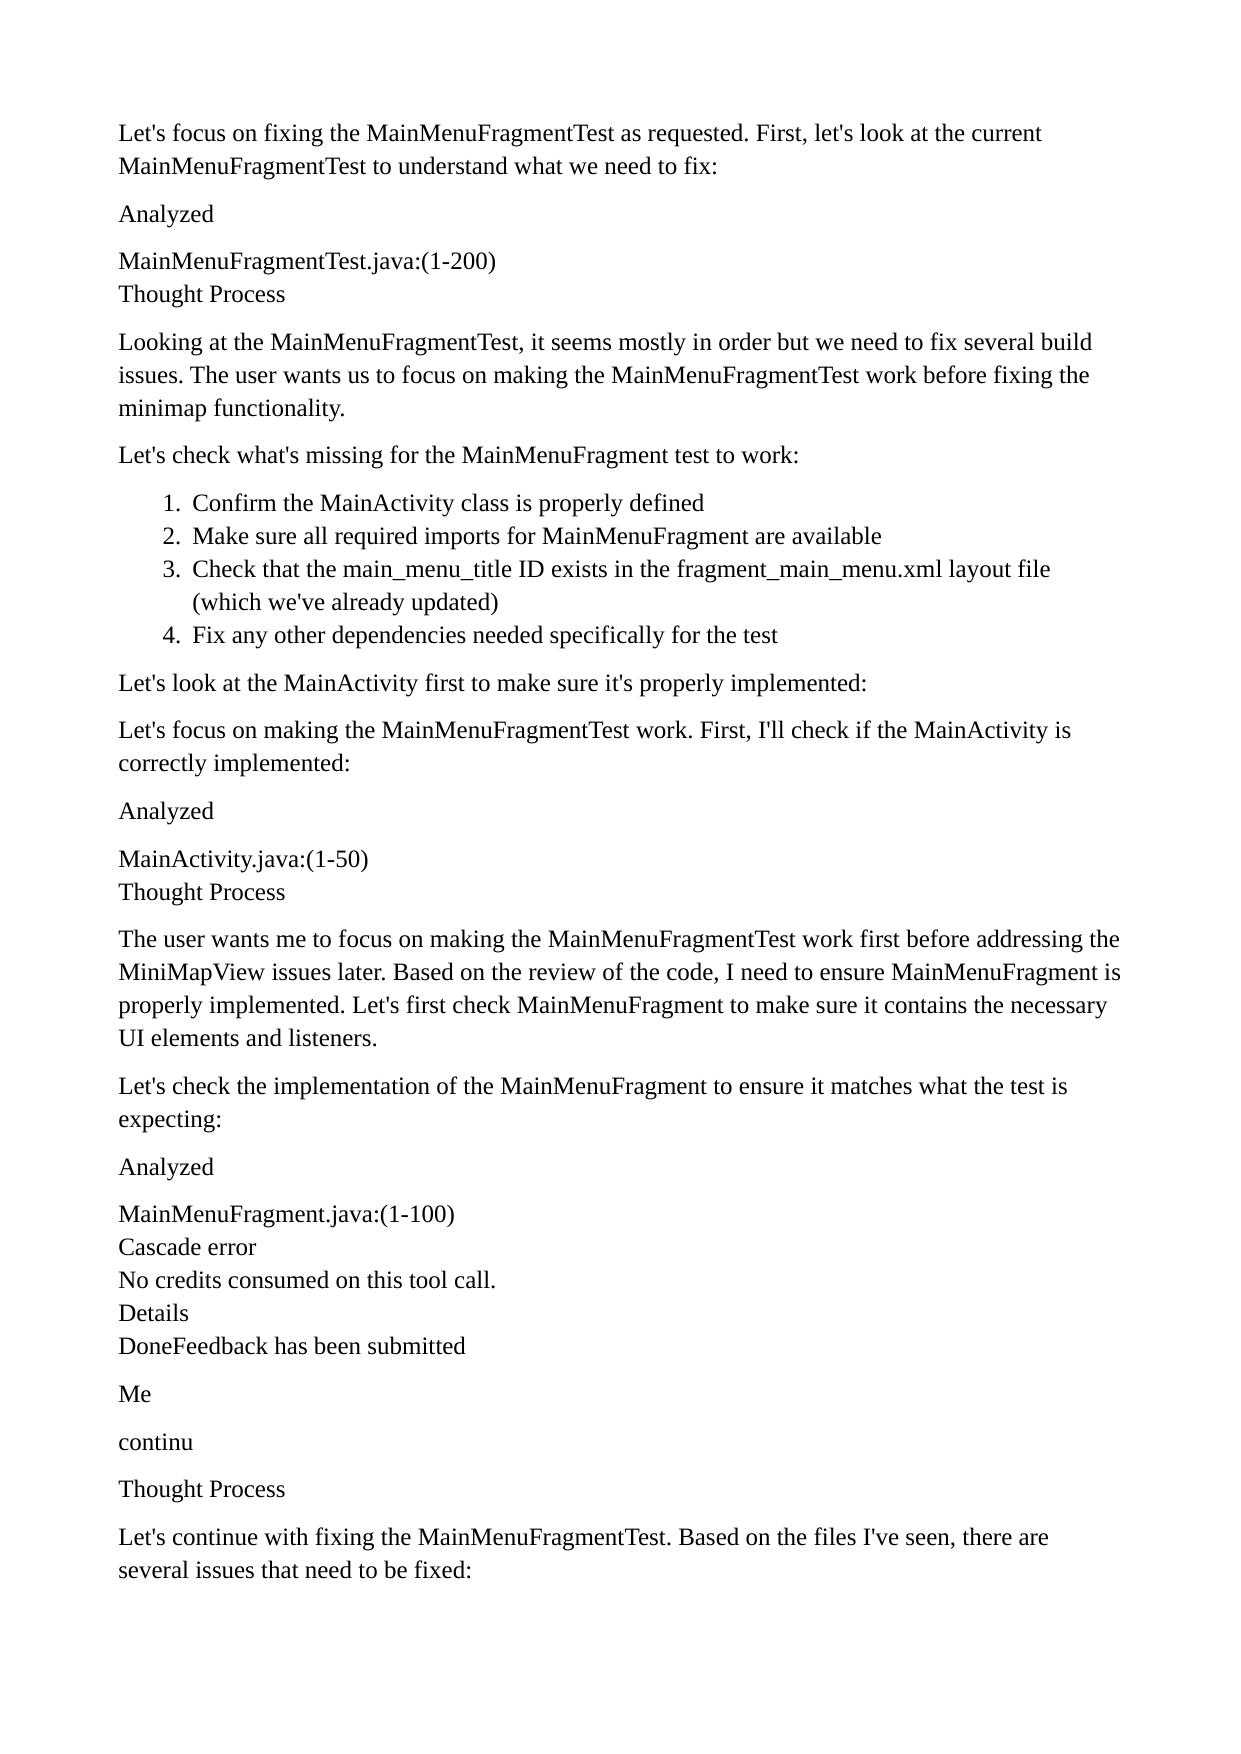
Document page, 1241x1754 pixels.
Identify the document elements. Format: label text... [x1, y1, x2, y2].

text Analyzed [118, 1152, 1122, 1180]
text Let's check what's missing for the MainMenuFragment test to work: [118, 441, 1122, 469]
text Let's focus on fixing the MainMenuFragmentTest as requested. First, let's look at the current MainMenuFragmentTest to understand what we need to fix: [118, 118, 1122, 180]
text Details [118, 1298, 1122, 1327]
text MainMenuFragment.java:(1-100) [118, 1199, 1122, 1228]
text No credits consumed on this tool call. [118, 1265, 1122, 1294]
text Let's check the implementation of the MainMenuFragment to ensure it matches what the test is expecting: [118, 1071, 1122, 1133]
list Fix any other dependencies needed specifically for the test [162, 620, 1122, 649]
text continu [118, 1427, 1122, 1455]
list Check that the main_menu_title ID exists in the fragment_main_menu.xml layout file (which we've already updated) [162, 554, 1122, 616]
text Thought Process [118, 279, 1122, 308]
text Cascade error [118, 1232, 1122, 1261]
text Thought Process [118, 877, 1122, 906]
list Make sure all required imports for MainMenuFragment are available [162, 521, 1122, 550]
text Analyzed [118, 796, 1122, 825]
text Analyzed [118, 199, 1122, 227]
text Let's continue with fixing the MainMenuFragmentTest. Based on the files I've seen, there are several issues that need to be fixed: [118, 1522, 1122, 1583]
text Looking at the MainMenuFragmentTest, it seems mostly in order but we need to fix several build issues. The user wants us to focus on making the MainMenuFragmentTest work before fixing the minimap functionality. [118, 327, 1122, 422]
text Let's look at the MainActivity first to make sure it's properly implemented: [118, 668, 1122, 697]
text Me [118, 1379, 1122, 1408]
list Confirm the MainActivity class is properly defined [162, 488, 1122, 517]
text MainMenuFragmentTest.java:(1-200) [118, 246, 1122, 275]
text Thought Process [118, 1474, 1122, 1503]
text Let's focus on making the MainMenuFragmentTest work. First, I'll check if the MainActivity is correctly implemented: [118, 716, 1122, 777]
text DoneFeedback has been submitted [118, 1331, 1122, 1360]
text The user wants me to focus on making the MainMenuFragmentTest work first before addressing the MiniMapView issues later. Based on the review of the code, I need to ensure MainMenuFragment is properly implemented. Let's first check MainMenuFragment to make sure it contains the necessary UI elements and listeners. [118, 924, 1122, 1052]
text MainActivity.java:(1-50) [118, 844, 1122, 872]
